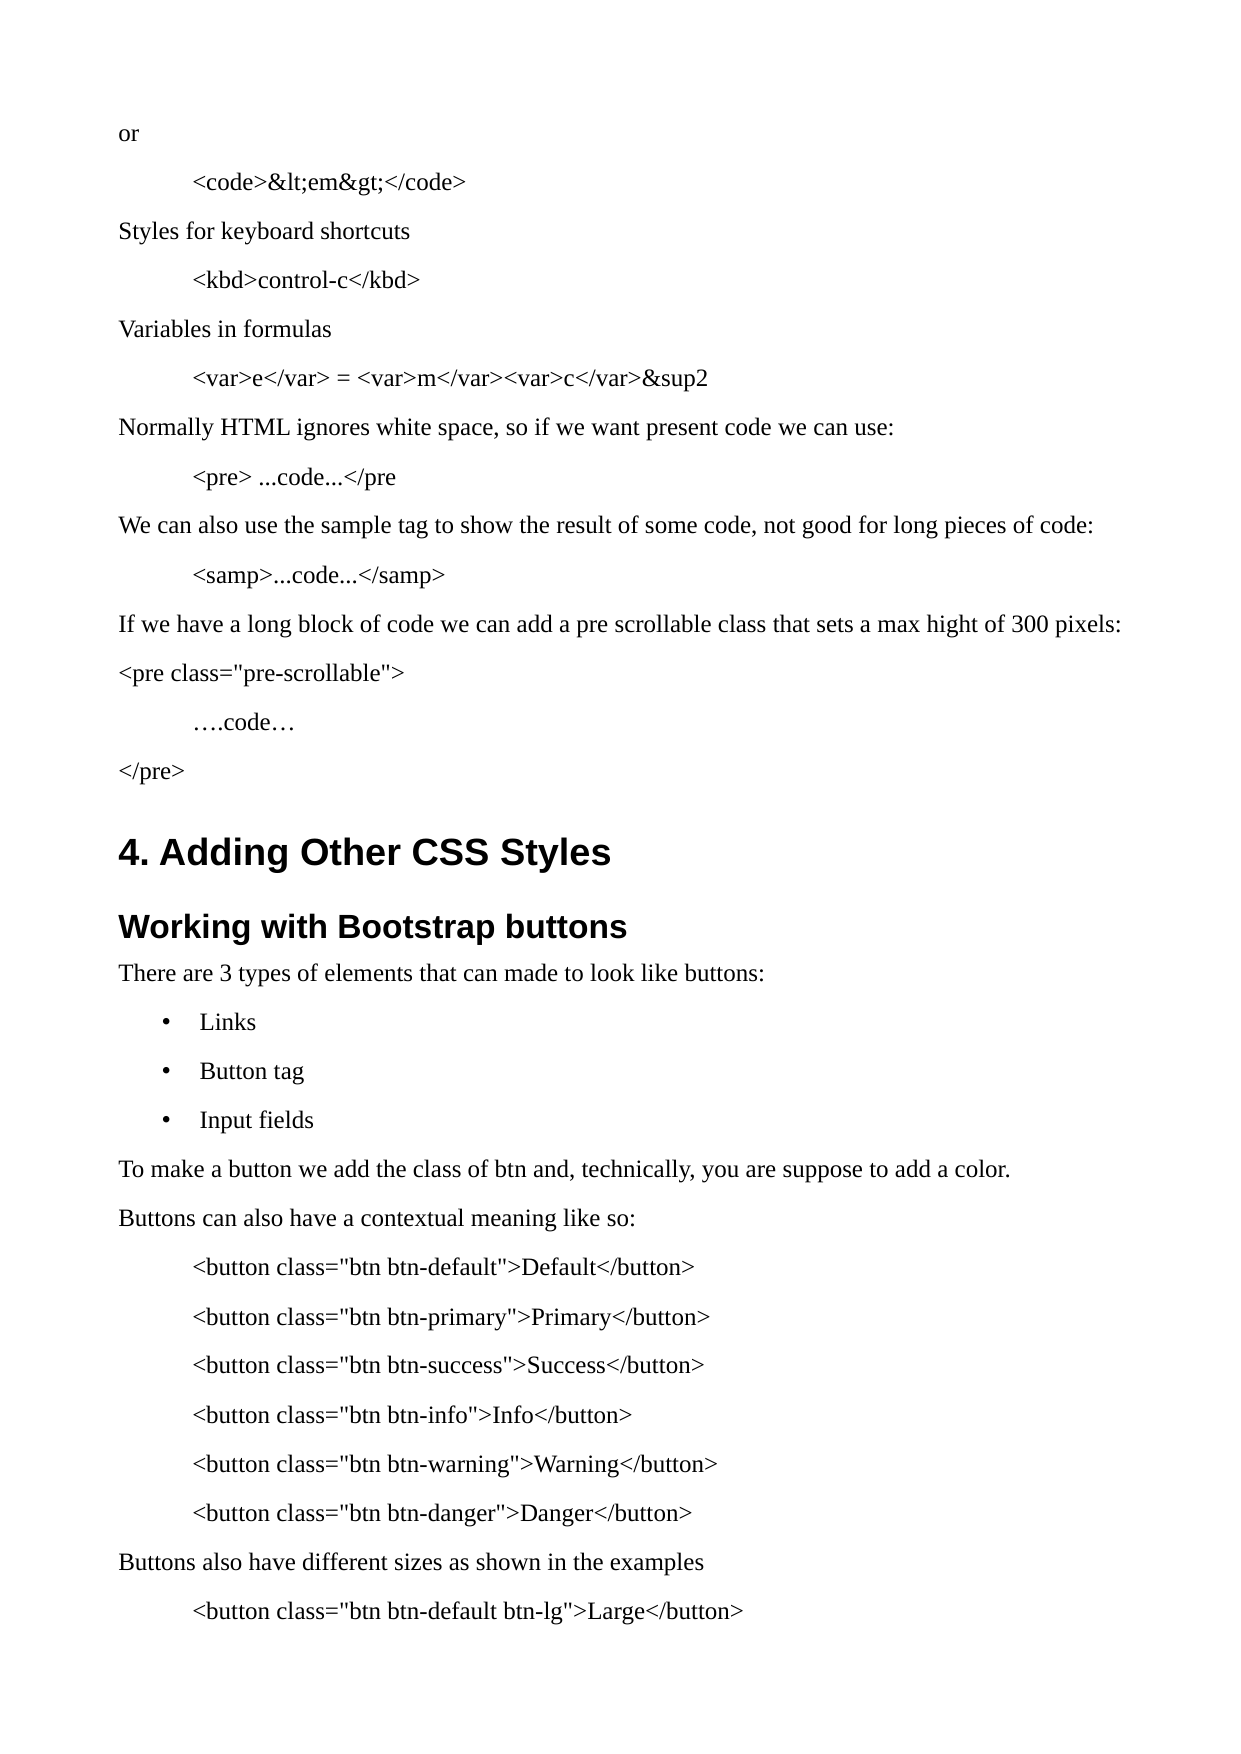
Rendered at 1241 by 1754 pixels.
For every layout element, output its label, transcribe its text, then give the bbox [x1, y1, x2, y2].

text If we have a long block of code we can add a pre scrollable class that sets a max hight of 300 pixels: [118, 609, 1122, 637]
list Input fields [162, 1105, 1122, 1134]
text Styles for keyboard shortcuts [118, 216, 1122, 245]
text Buttons can also have a contextual meaning like so: [118, 1203, 1122, 1232]
text <button class="btn btn-success">Success</button> [118, 1351, 1122, 1379]
text There are 3 types of elements that can made to look like buttons: [118, 958, 1122, 987]
text <button class="btn btn-warning">Warning</button> [118, 1449, 1122, 1477]
text Normally HTML ignores white space, so if we want present code we can use: [118, 412, 1122, 441]
text To make a button we add the class of btn and, technically, you are suppose to add a color. [118, 1154, 1122, 1183]
text <pre class="pre-scrollable"> [118, 658, 1122, 687]
text <button class="btn btn-primary">Primary</button> [118, 1302, 1122, 1330]
text <button class="btn btn-default btn-lg">Large</button> [118, 1596, 1122, 1625]
text <button class="btn btn-default">Default</button> [118, 1252, 1122, 1281]
text <button class="btn btn-danger">Danger</button> [118, 1498, 1122, 1527]
text or [118, 118, 1122, 147]
text Variables in formulas [118, 314, 1122, 343]
subtitle 4. Adding Other CSS Styles [118, 830, 1122, 874]
subtitle Working with Bootstrap buttons [118, 907, 1122, 946]
text ….code… [118, 707, 1122, 736]
text Buttons also have different sizes as shown in the examples [118, 1547, 1122, 1576]
list Button tag [162, 1056, 1122, 1085]
text <kbd>control-c</kbd> [118, 265, 1122, 294]
text <samp>...code...</samp> [118, 560, 1122, 588]
text </pre> [118, 756, 1122, 785]
text <pre> ...code...</pre [118, 462, 1122, 490]
list Links [162, 1007, 1122, 1036]
text <var>e</var> = <var>m</var><var>c</var>&sup2 [118, 363, 1122, 392]
text <code>&lt;em&gt;</code> [118, 167, 1122, 196]
text We can also use the sample tag to show the result of some code, not good for long pieces of code: [118, 511, 1122, 539]
text <button class="btn btn-info">Info</button> [118, 1400, 1122, 1428]
